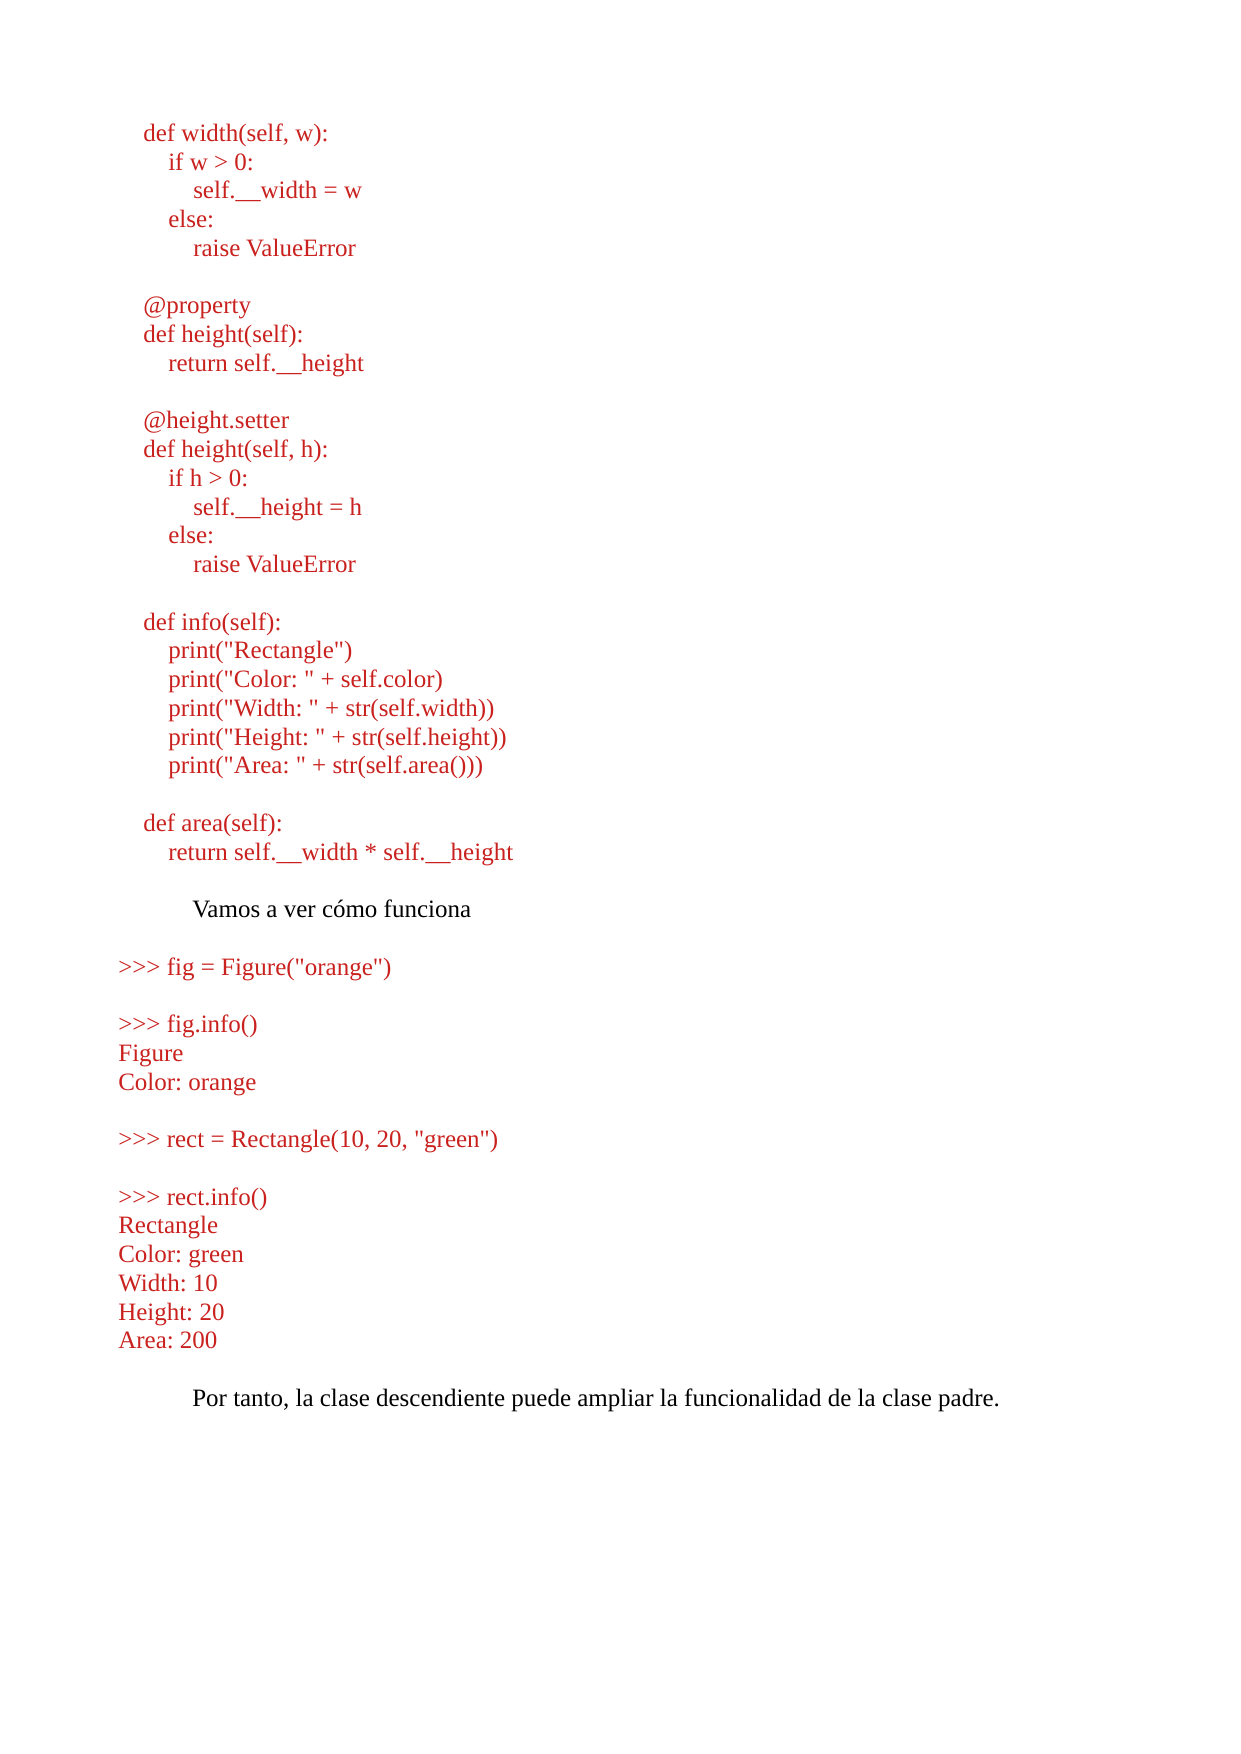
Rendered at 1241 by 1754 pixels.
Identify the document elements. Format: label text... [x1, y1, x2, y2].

text def area(self): [118, 808, 1122, 837]
text else: [118, 204, 1122, 233]
text Color: green [118, 1239, 1122, 1268]
text print("Color: " + self.color) [118, 664, 1122, 693]
text raise ValueError [118, 233, 1122, 262]
text return self.__width * self.__height [118, 837, 1122, 866]
text >>> rect = Rectangle(10, 20, "green") [118, 1124, 1122, 1153]
text return self.__height [118, 348, 1122, 377]
text else: [118, 521, 1122, 549]
text @height.setter [118, 406, 1122, 434]
text def height(self, h): [118, 434, 1122, 463]
text print("Area: " + str(self.area())) [118, 751, 1122, 779]
text Figure [118, 1038, 1122, 1067]
text self.__height = h [118, 492, 1122, 521]
text >>> fig = Figure("orange") [118, 952, 1122, 981]
text raise ValueError [118, 549, 1122, 578]
text def info(self): [118, 607, 1122, 636]
text Area: 200 [118, 1326, 1122, 1354]
text print("Height: " + str(self.height)) [118, 722, 1122, 751]
text def width(self, w): [118, 118, 1122, 147]
text Width: 10 [118, 1268, 1122, 1297]
text if h > 0: [118, 463, 1122, 492]
text Color: orange [118, 1067, 1122, 1096]
text Vamos a ver cómo funciona [118, 894, 1122, 923]
text Por tanto, la clase descendiente puede ampliar la funcionalidad de la clase padre. [118, 1383, 1122, 1412]
text self.__width = w [118, 176, 1122, 204]
text Rectangle [118, 1211, 1122, 1239]
text if w > 0: [118, 147, 1122, 176]
text @property [118, 291, 1122, 319]
text >>> rect.info() [118, 1182, 1122, 1211]
text print("Rectangle") [118, 636, 1122, 664]
text def height(self): [118, 319, 1122, 348]
text >>> fig.info() [118, 1009, 1122, 1038]
text Height: 20 [118, 1297, 1122, 1326]
text print("Width: " + str(self.width)) [118, 693, 1122, 722]
